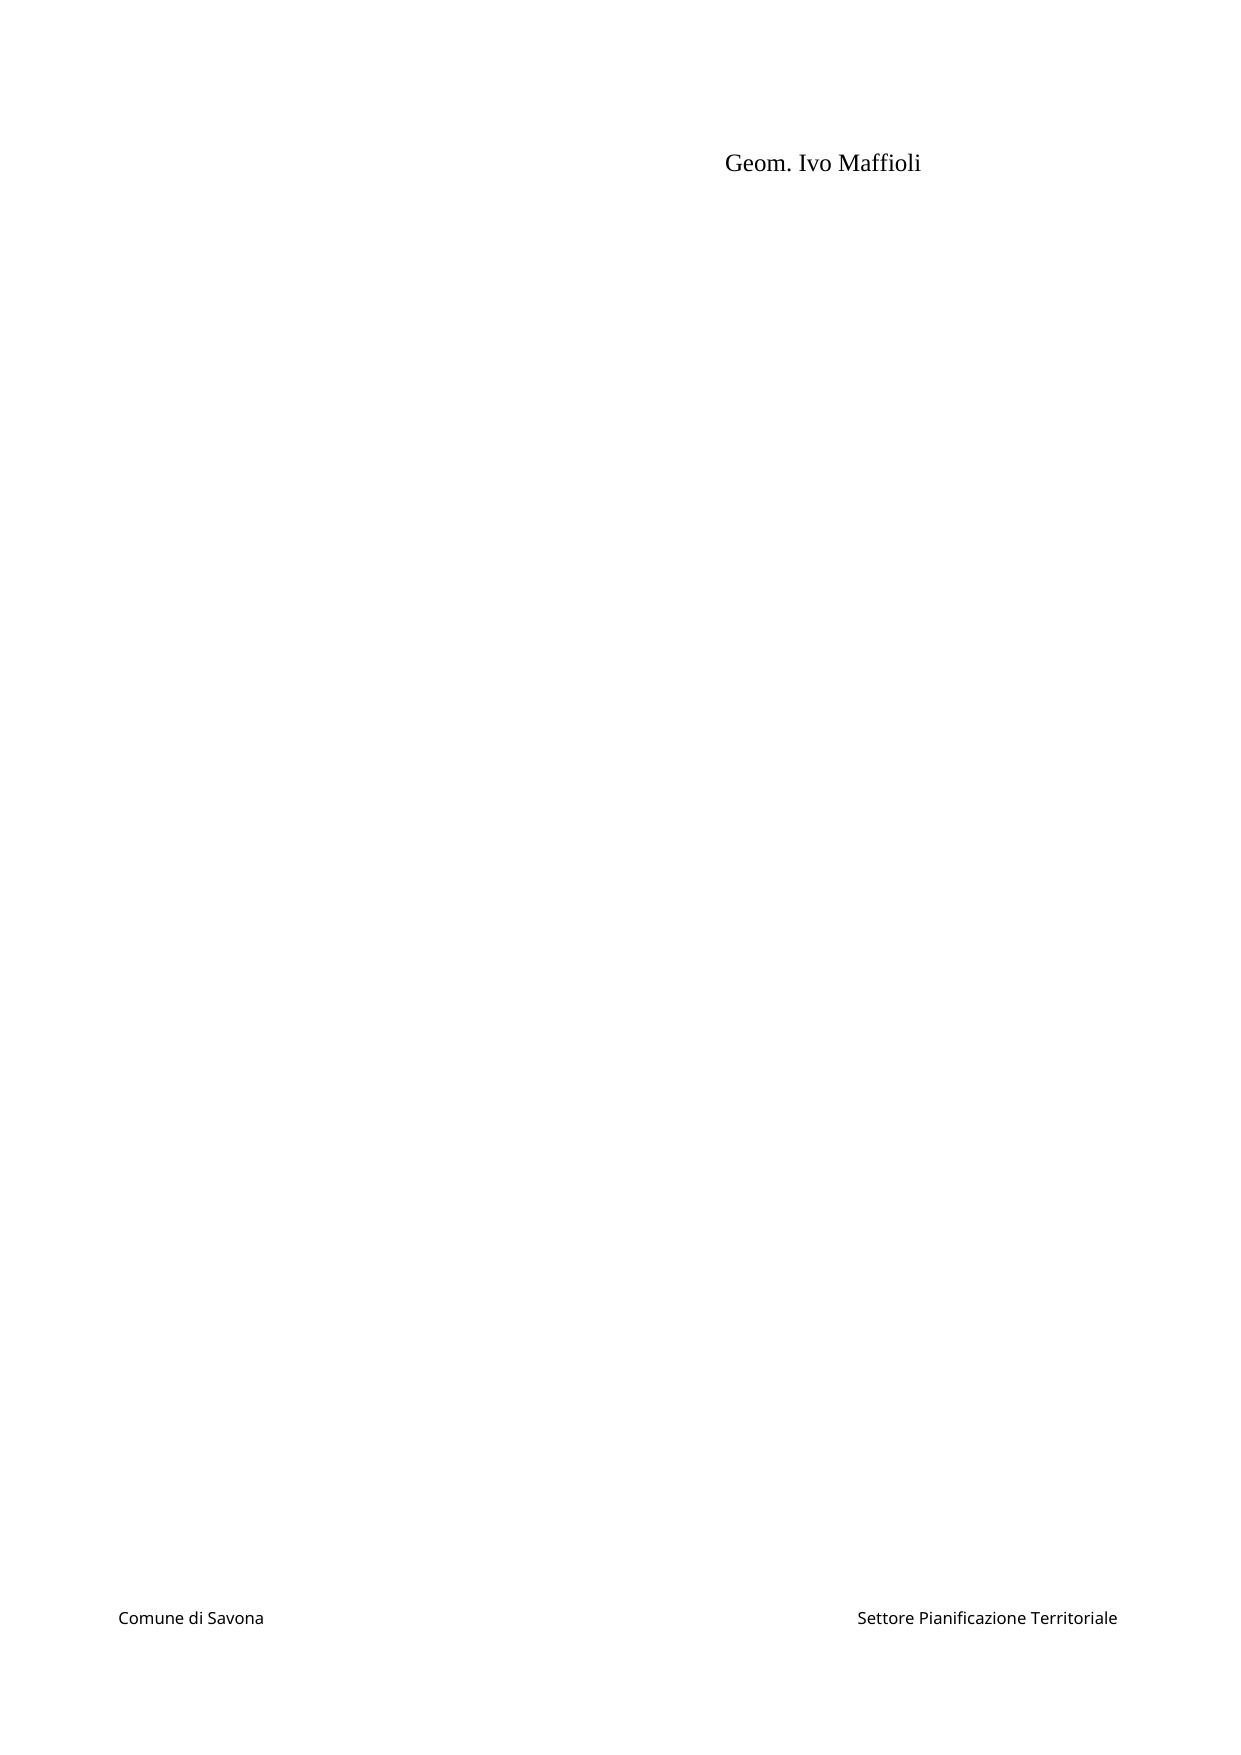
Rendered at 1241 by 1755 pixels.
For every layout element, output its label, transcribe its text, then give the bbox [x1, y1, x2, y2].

table_cell [118, 148, 509, 176]
table_cell Geom. Ivo Maffioli [509, 148, 1137, 176]
